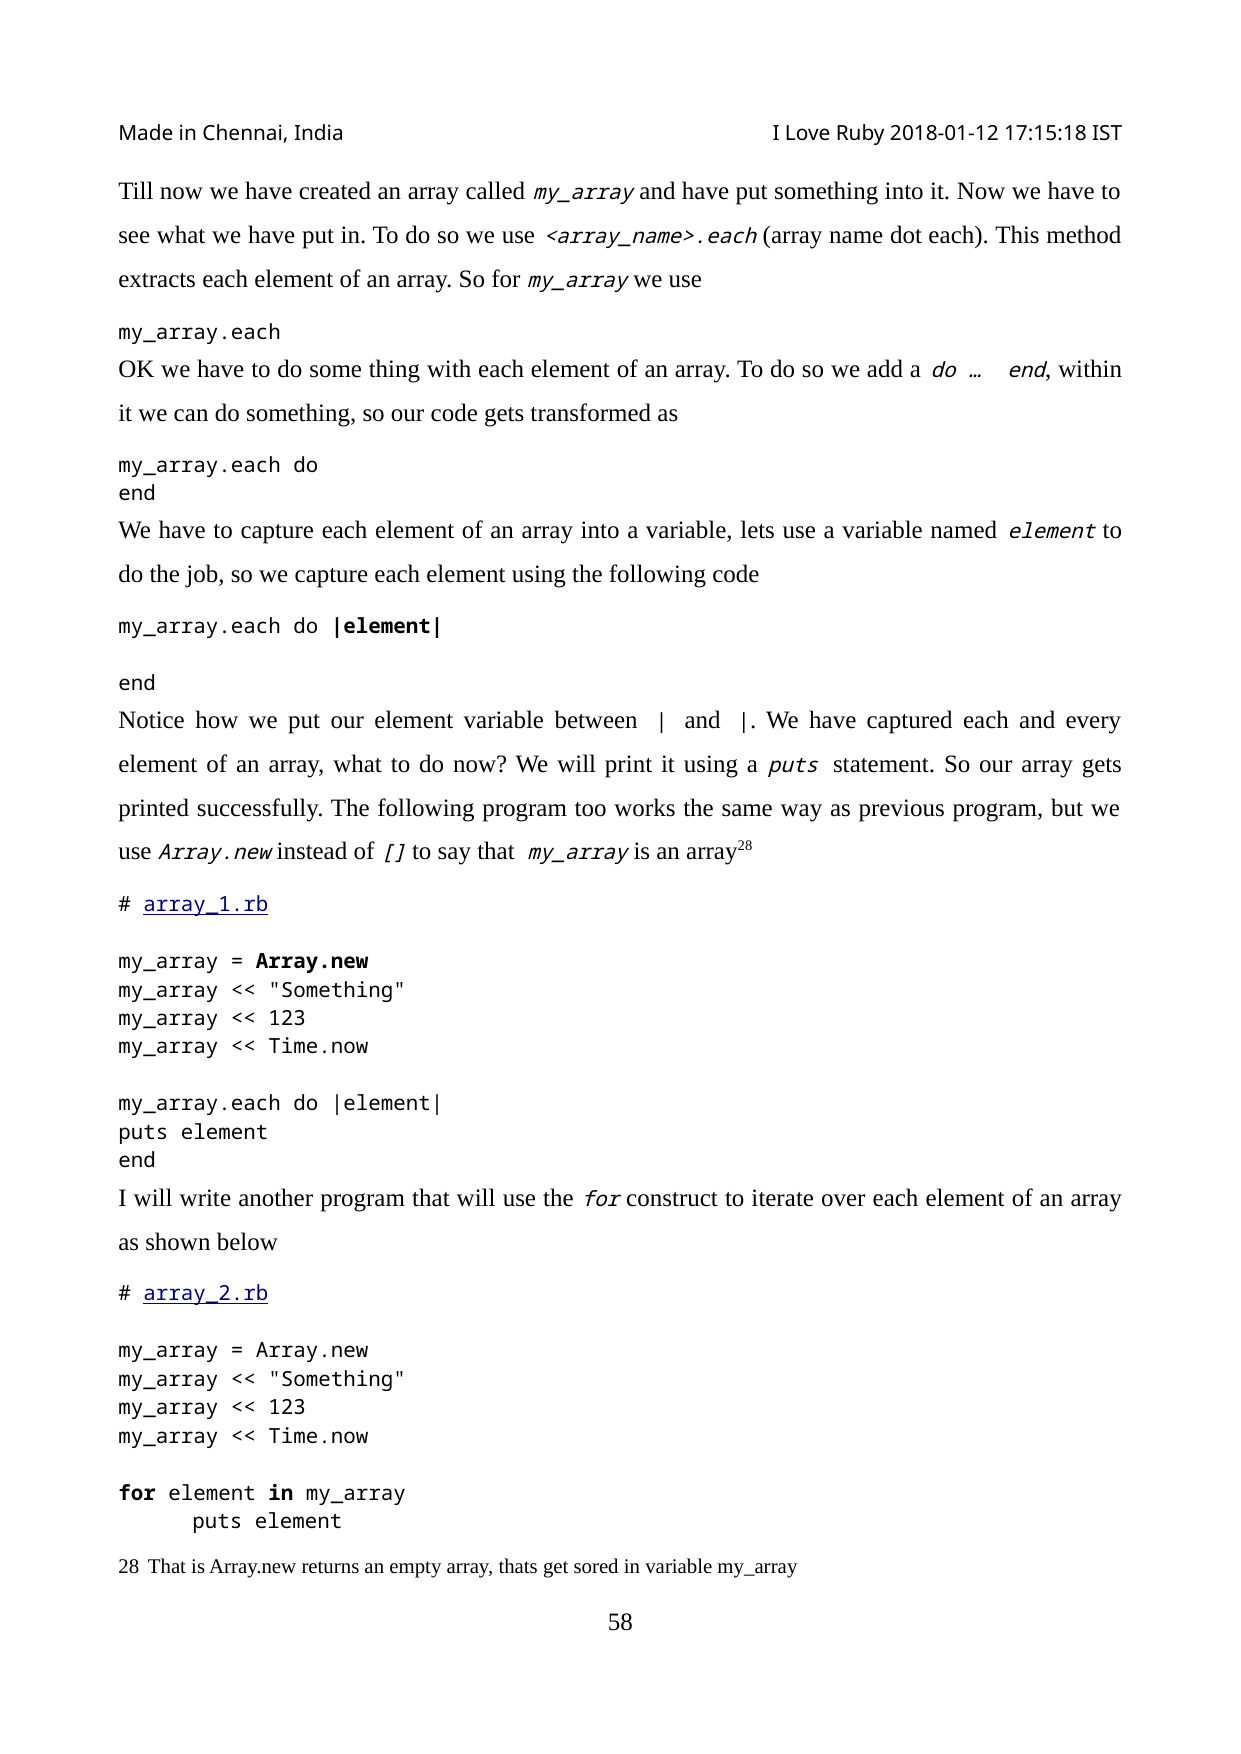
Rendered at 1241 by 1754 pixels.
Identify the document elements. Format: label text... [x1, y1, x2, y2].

text end [118, 478, 1122, 507]
text We have to capture each element of an array into a variable, lets use a variable named element to do the job, so we capture each element using the following code [118, 516, 1122, 588]
text puts element [118, 1506, 1122, 1534]
text my_array.each [118, 317, 1122, 345]
text OK we have to do some thing with each element of an array. To do so we add a do … end, within it we can do something, so our code gets transformed as [118, 354, 1122, 427]
text Notice how we put our element variable between | and |. We have captured each and every element of an array, what to do now? We will print it using a puts statement. So our array gets printed successfully. The following program too works the same way as previous program, but we use Array.new instead of [] to say that my_array is an array [118, 706, 1122, 866]
text my_array << Time.now [118, 1032, 1122, 1060]
text my_array << 123 [118, 1003, 1122, 1032]
text my_array << "Something" [118, 975, 1122, 1003]
text I will write another program that will use the for construct to iterate over each element of an array as shown below [118, 1183, 1122, 1255]
text my_array.each do [118, 450, 1122, 478]
text # array_1.rb [118, 889, 1122, 918]
text my_array << "Something" [118, 1364, 1122, 1392]
text end [118, 668, 1122, 697]
text my_array.each do |element| [118, 611, 1122, 640]
text end [118, 1145, 1122, 1174]
text for element in my_array [118, 1478, 1122, 1506]
text # array_2.rb [118, 1278, 1122, 1307]
text my_array = Array.new [118, 1335, 1122, 1364]
text Till now we have created an array called my_array and have put something into it. Now we have to see what we have put in. To do so we use <array_name>.each (array name dot each). This method extracts each element of an array. So for my_array we use [118, 176, 1122, 293]
text my_array = Array.new [118, 946, 1122, 975]
text That is Array.new returns an empty array, thats get sored in variable my_array [118, 1553, 1122, 1578]
text my_array << 123 [118, 1392, 1122, 1421]
text my_array.each do |element| [118, 1088, 1122, 1117]
text my_array << Time.now [118, 1421, 1122, 1449]
text puts element [118, 1117, 1122, 1145]
